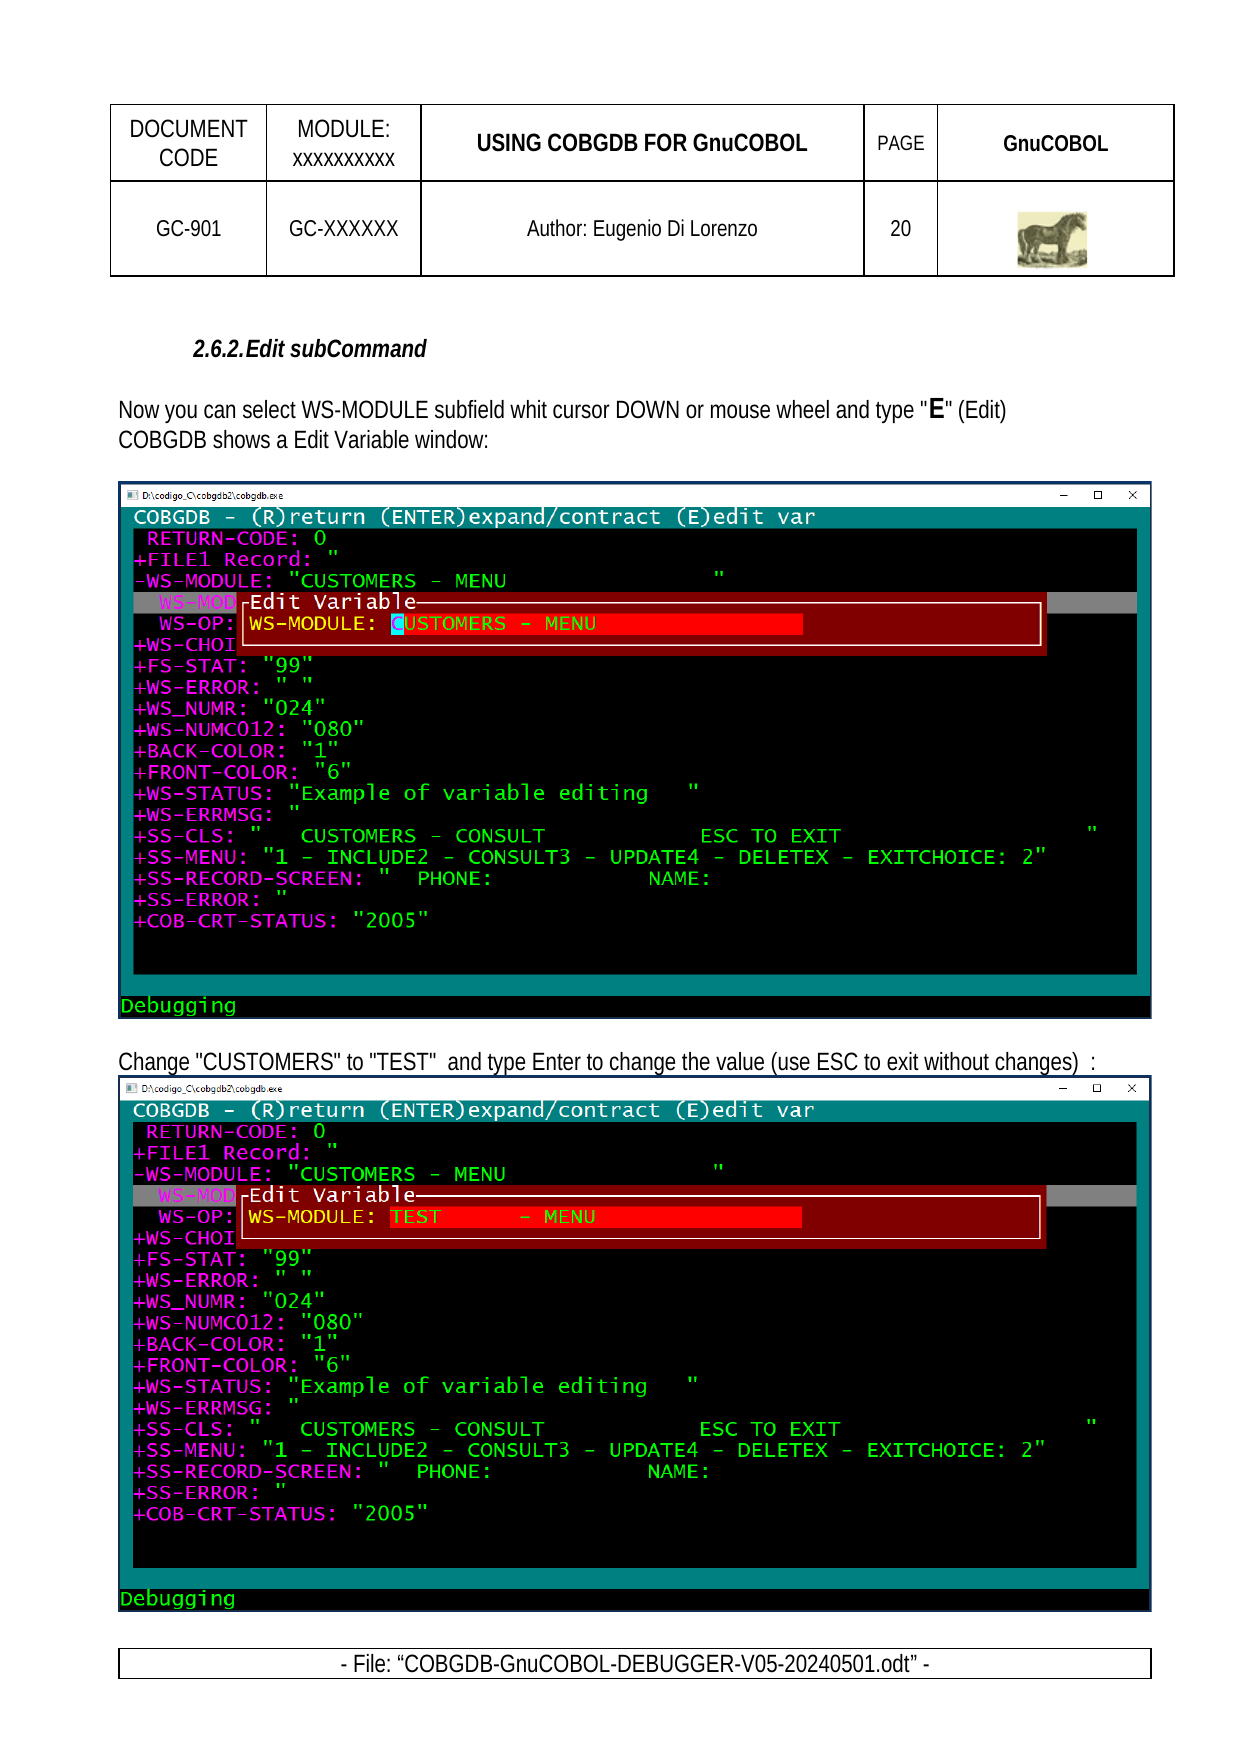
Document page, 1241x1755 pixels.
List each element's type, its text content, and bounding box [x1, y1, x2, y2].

subtitle Edit subCommand [193, 334, 1152, 362]
text COBGDB shows a Edit Variable window: [118, 424, 1152, 453]
text Now you can select WS-MODULE subfield whit cursor DOWN or mouse wheel and type "E" (Edit) [118, 391, 1152, 424]
text Change "CUSTOMERS" to "TEST" and type Enter to change the value (use ESC to exit without changes) : [118, 1047, 1152, 1075]
